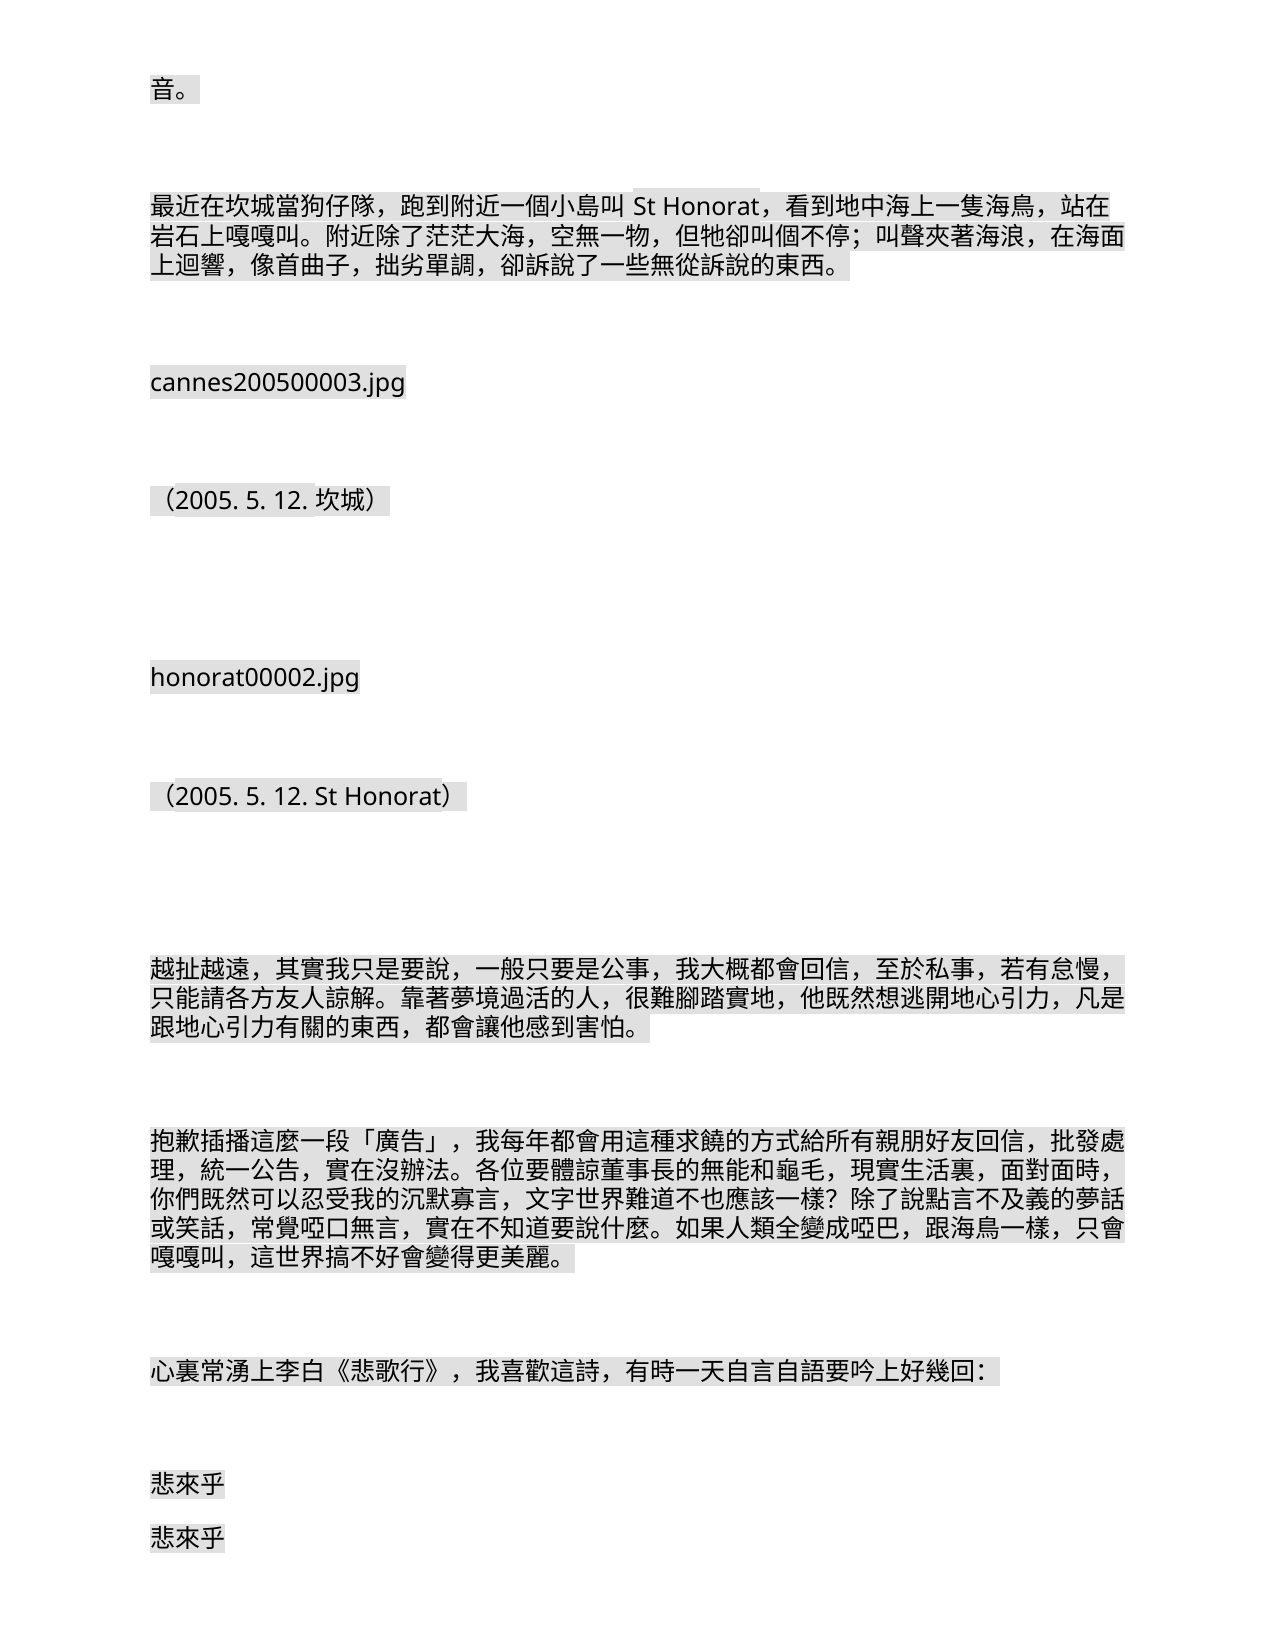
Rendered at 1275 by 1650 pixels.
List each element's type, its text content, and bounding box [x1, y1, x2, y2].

text 音。 [150, 75, 1125, 104]
text cannes200500003.jpg [150, 365, 1125, 399]
text 悲來乎 [150, 1470, 1125, 1499]
text 心裏常湧上李白《悲歌行》，我喜歡這詩，有時一天自言自語要吟上好幾回： [150, 1357, 1125, 1386]
text 越扯越遠，其實我只是要說，一般只要是公事，我大概都會回信，至於私事，若有怠慢，只能請各方友人諒解。靠著夢境過活的人，很難腳踏實地，他既然想逃開地心引力，凡是跟地心引力有關的東西，都會讓他感到害怕。 [150, 955, 1125, 1043]
text 抱歉插播這麼一段「廣告」，我每年都會用這種求饒的方式給所有親朋好友回信，批發處理，統一公告，實在沒辦法。各位要體諒董事長的無能和龜毛，現實生活裏，面對面時，你們既然可以忍受我的沉默寡言，文字世界難道不也應該一樣？除了說點言不及義的夢話或笑話，常覺啞口無言，實在不知道要說什麼。如果人類全變成啞巴，跟海鳥一樣，只會嘎嘎叫，這世界搞不好會變得更美麗。 [150, 1127, 1125, 1273]
text honorat00002.jpg [150, 660, 1125, 694]
text （2005. 5. 12. 坎城） [150, 483, 1125, 517]
text 最近在坎城當狗仔隊，跑到附近一個小島叫 St Honorat，看到地中海上一隻海鳥，站在岩石上嘎嘎叫。附近除了茫茫大海，空無一物，但牠卻叫個不停；叫聲夾著海浪，在海面上迴響，像首曲子，拙劣單調，卻訴說了一些無從訴說的東西。 [150, 188, 1125, 281]
text （2005. 5. 12. St Honorat） [150, 778, 1125, 812]
text 悲來乎 [150, 1524, 1125, 1553]
